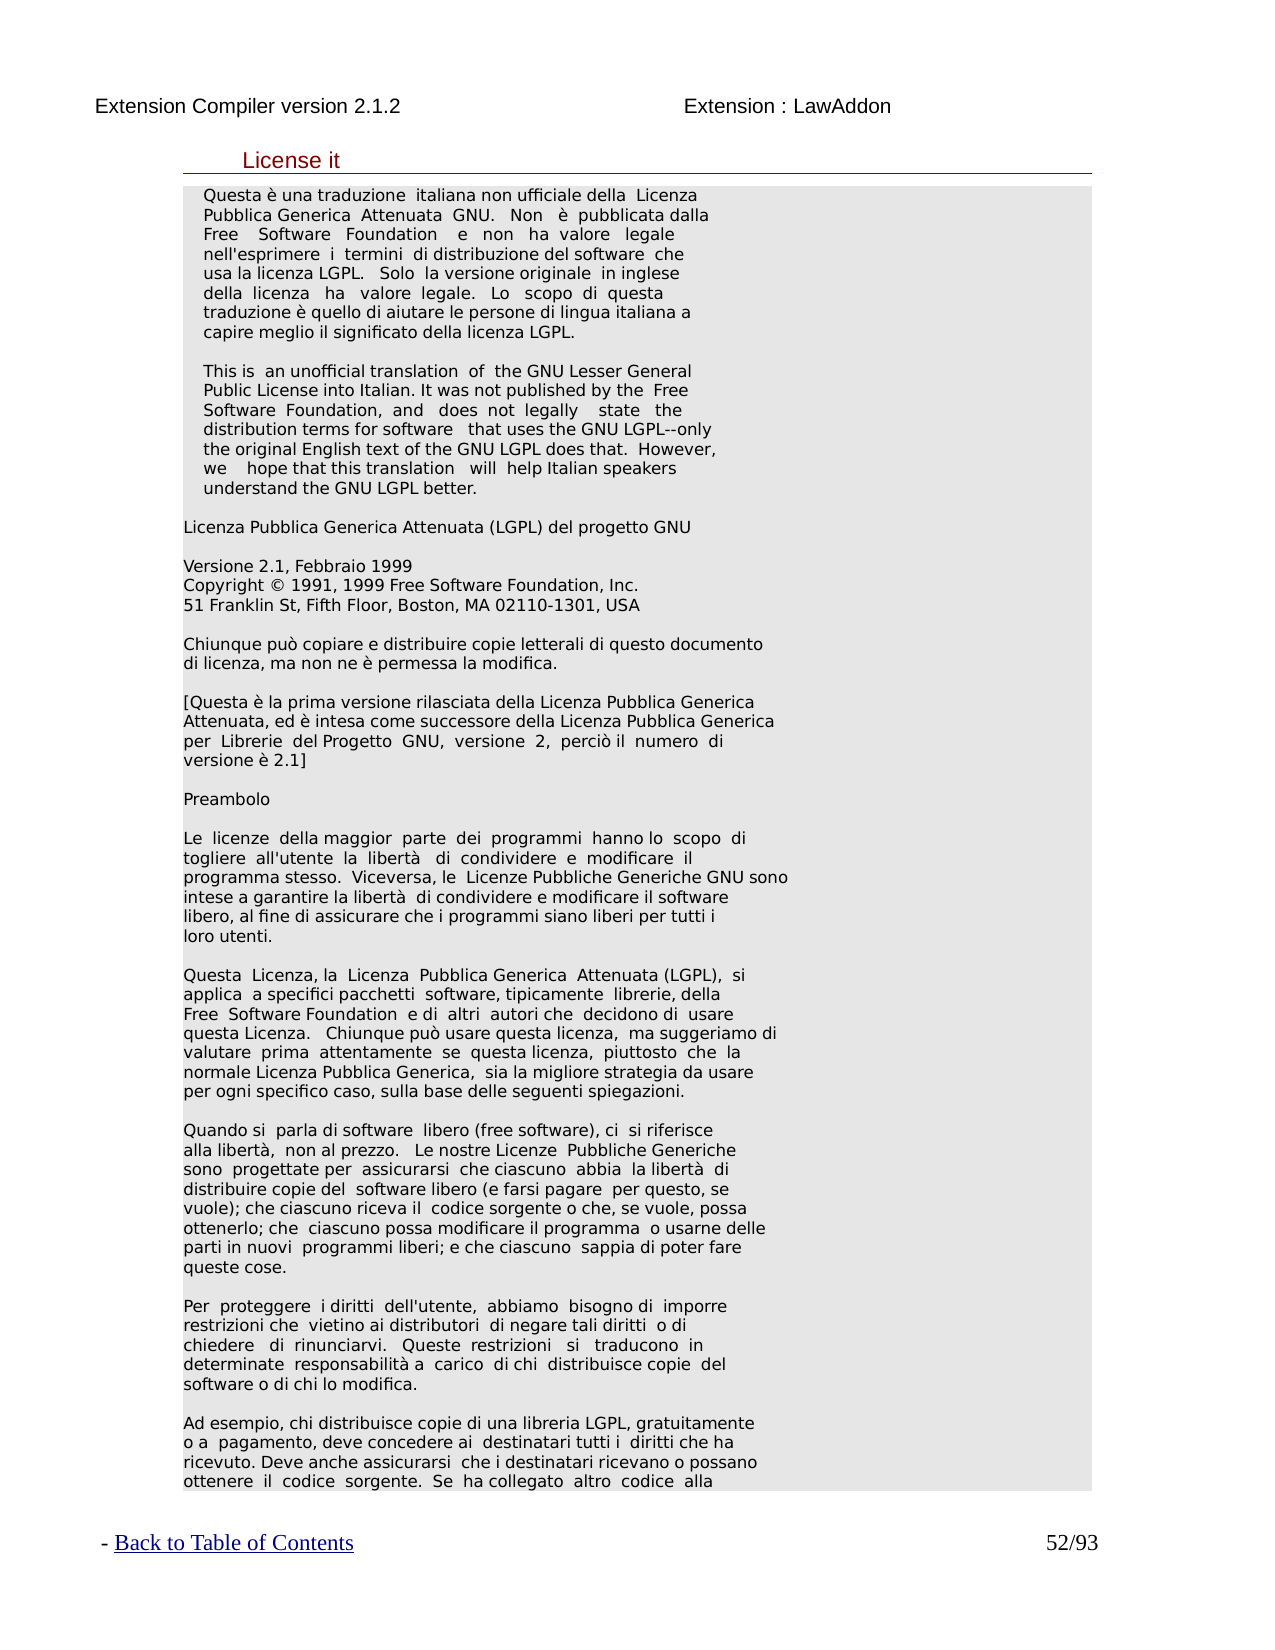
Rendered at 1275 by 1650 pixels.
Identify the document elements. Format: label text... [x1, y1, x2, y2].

text della licenza ha valore legale. Lo scopo di questa [183, 284, 1092, 303]
text o a pagamento, deve concedere ai destinatari tutti i diritti che ha [183, 1433, 1092, 1452]
text applica a specifici pacchetti software, tipicamente librerie, della [183, 985, 1092, 1004]
text [Questa è la prima versione rilasciata della Licenza Pubblica Generica [183, 693, 1092, 712]
text parti in nuovi programmi liberi; e che ciascuno sappia di poter fare [183, 1238, 1092, 1258]
text libero, al fine di assicurare che i programmi siano liberi per tutti i [183, 907, 1092, 927]
text loro utenti. [183, 927, 1092, 946]
text Public License into Italian. It was not published by the Free [183, 381, 1092, 401]
text per ogni specifico caso, sulla base delle seguenti spiegazioni. [183, 1082, 1092, 1102]
text valutare prima attentamente se questa licenza, piuttosto che la [183, 1043, 1092, 1063]
text Pubblica Generica Attenuata GNU. Non è pubblicata dalla [183, 206, 1092, 225]
text capire meglio il significato della licenza LGPL. [183, 323, 1092, 342]
text queste cose. [183, 1258, 1092, 1277]
text per Librerie del Progetto GNU, versione 2, perciò il numero di [183, 732, 1092, 751]
text License it [183, 147, 1092, 173]
text nell'esprimere i termini di distribuzione del software che [183, 245, 1092, 264]
text restrizioni che vietino ai distributori di negare tali diritti o di [183, 1316, 1092, 1336]
text Le licenze della maggior parte dei programmi hanno lo scopo di [183, 829, 1092, 849]
text Licenza Pubblica Generica Attenuata (LGPL) del progetto GNU [183, 517, 1092, 537]
text ottenere il codice sorgente. Se ha collegato altro codice alla [183, 1472, 1092, 1491]
text we hope that this translation will help Italian speakers [183, 459, 1092, 478]
text ottenerlo; che ciascuno possa modificare il programma o usarne delle [183, 1219, 1092, 1238]
text determinate responsabilità a carico di chi distribuisce copie del [183, 1355, 1092, 1374]
text Free Software Foundation e non ha valore legale [183, 225, 1092, 245]
text di licenza, ma non ne è permessa la modifica. [183, 654, 1092, 673]
text Preambolo [183, 790, 1092, 810]
text programma stesso. Viceversa, le Licenze Pubbliche Generiche GNU sono [183, 868, 1092, 888]
text togliere all'utente la libertà di condividere e modificare il [183, 849, 1092, 868]
text usa la licenza LGPL. Solo la versione originale in inglese [183, 264, 1092, 284]
text versione è 2.1] [183, 751, 1092, 771]
text 51 Franklin St, Fifth Floor, Boston, MA 02110-1301, USA [183, 595, 1092, 615]
text Per proteggere i diritti dell'utente, abbiamo bisogno di imporre [183, 1297, 1092, 1316]
text Attenuata, ed è intesa come successore della Licenza Pubblica Generica [183, 712, 1092, 732]
text understand the GNU LGPL better. [183, 478, 1092, 498]
text the original English text of the GNU LGPL does that. However, [183, 439, 1092, 459]
text Software Foundation, and does not legally state the [183, 401, 1092, 420]
text Free Software Foundation e di altri autori che decidono di usare [183, 1004, 1092, 1024]
text chiedere di rinunciarvi. Queste restrizioni si traducono in [183, 1336, 1092, 1355]
text Questa è una traduzione italiana non ufficiale della Licenza [183, 186, 1092, 206]
text software o di chi lo modifica. [183, 1374, 1092, 1394]
text Copyright © 1991, 1999 Free Software Foundation, Inc. [183, 576, 1092, 595]
text Chiunque può copiare e distribuire copie letterali di questo documento [183, 634, 1092, 654]
text distribuire copie del software libero (e farsi pagare per questo, se [183, 1180, 1092, 1199]
text normale Licenza Pubblica Generica, sia la migliore strategia da usare [183, 1063, 1092, 1082]
text sono progettate per assicurarsi che ciascuno abbia la libertà di [183, 1160, 1092, 1180]
text distribution terms for software that uses the GNU LGPL--only [183, 420, 1092, 439]
text traduzione è quello di aiutare le persone di lingua italiana a [183, 303, 1092, 323]
text alla libertà, non al prezzo. Le nostre Licenze Pubbliche Generiche [183, 1141, 1092, 1160]
text questa Licenza. Chiunque può usare questa licenza, ma suggeriamo di [183, 1024, 1092, 1043]
text Versione 2.1, Febbraio 1999 [183, 556, 1092, 576]
text Ad esempio, chi distribuisce copie di una libreria LGPL, gratuitamente [183, 1413, 1092, 1433]
text Quando si parla di software libero (free software), ci si riferisce [183, 1121, 1092, 1141]
text This is an unofficial translation of the GNU Lesser General [183, 362, 1092, 381]
text intese a garantire la libertà di condividere e modificare il software [183, 888, 1092, 907]
text vuole); che ciascuno riceva il codice sorgente o che, se vuole, possa [183, 1199, 1092, 1219]
text Questa Licenza, la Licenza Pubblica Generica Attenuata (LGPL), si [183, 966, 1092, 985]
text ricevuto. Deve anche assicurarsi che i destinatari ricevano o possano [183, 1452, 1092, 1472]
